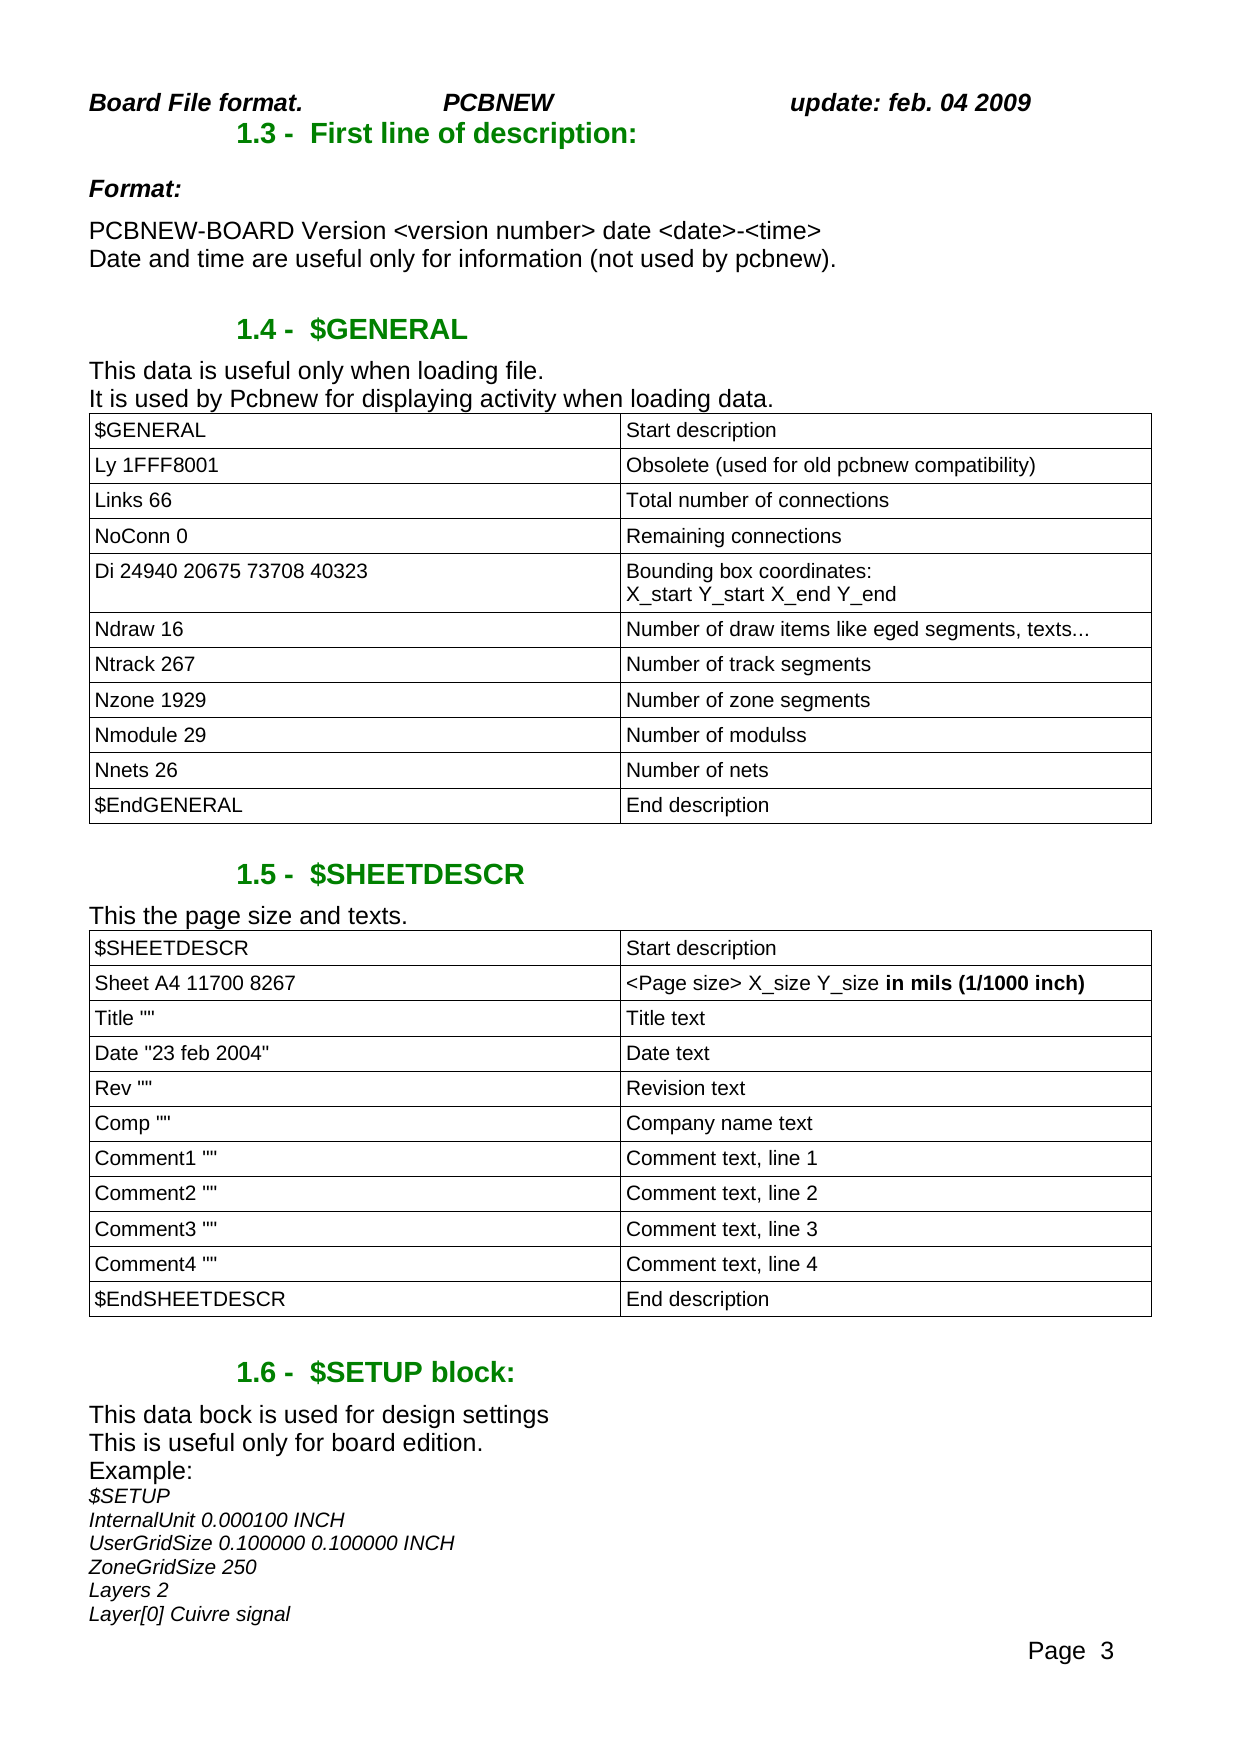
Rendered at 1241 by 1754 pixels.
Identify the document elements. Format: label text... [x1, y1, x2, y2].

table_cell Comment3 "" [90, 1212, 620, 1246]
table_cell Rev "" [90, 1072, 620, 1106]
table_header Start description [621, 931, 1151, 965]
table_cell Remaining connections [621, 519, 1151, 553]
table_cell Number of modulss [621, 718, 1151, 752]
table_cell Number of draw items like eged segments, texts... [621, 613, 1151, 647]
text PCBNEW-BOARD Version <version number> date <date>-<time> [88, 217, 1152, 245]
text It is used by Pcbnew for displaying activity when loading data. [88, 385, 1152, 413]
table_cell Number of track segments [621, 648, 1151, 682]
text Date and time are useful only for information (not used by pcbnew). [88, 245, 1152, 273]
table_cell Revision text [621, 1072, 1151, 1106]
table_cell End description [621, 1282, 1151, 1316]
table_cell Nmodule 29 [90, 718, 620, 752]
text Layers 2 [88, 1579, 1152, 1602]
text UserGridSize 0.100000 0.100000 INCH [88, 1532, 1152, 1555]
table_cell Ndraw 16 [90, 613, 620, 647]
table_cell Comp "" [90, 1107, 620, 1141]
subtitle $SHEETDESCR [162, 858, 1152, 891]
table_cell Comment text, line 2 [621, 1177, 1151, 1211]
table_cell $EndGENERAL [90, 789, 620, 823]
table_cell Comment text, line 4 [621, 1247, 1151, 1281]
table_cell End description [621, 789, 1151, 823]
table_cell Total number of connections [621, 484, 1151, 518]
text ZoneGridSize 250 [88, 1555, 1152, 1579]
text Layer[0] Cuivre signal [88, 1602, 1152, 1626]
table_header Start description [621, 414, 1151, 448]
text This data bock is used for design settings [88, 1401, 1152, 1429]
table_cell Nzone 1929 [90, 683, 620, 717]
subtitle $SETUP block: [162, 1356, 1152, 1389]
table_cell Links 66 [90, 484, 620, 518]
subtitle First line of description: [162, 117, 1152, 149]
text This data is useful only when loading file. [88, 357, 1152, 385]
table_cell Date text [621, 1037, 1151, 1071]
table_cell Ntrack 267 [90, 648, 620, 682]
table_cell Number of zone segments [621, 683, 1151, 717]
table_cell Title "" [90, 1001, 620, 1036]
table_cell Nnets 26 [90, 753, 620, 788]
table_header $SHEETDESCR [90, 931, 620, 965]
table_cell Comment text, line 1 [621, 1142, 1151, 1176]
table_cell Comment1 "" [90, 1142, 620, 1176]
table_cell Comment2 "" [90, 1177, 620, 1211]
table_cell Ly 1FFF8001 [90, 449, 620, 483]
table_cell Obsolete (used for old pcbnew compatibility) [621, 449, 1151, 483]
table_cell Sheet A4 11700 8267 [90, 966, 620, 1000]
table_cell Number of nets [621, 753, 1151, 788]
table_cell Date "23 feb 2004" [90, 1037, 620, 1071]
text $SETUP [88, 1485, 1152, 1508]
text This the page size and texts. [88, 902, 1152, 930]
table_cell <Page size> X_size Y_size in mils (1/1000 inch) [621, 966, 1151, 1000]
table_cell Comment text, line 3 [621, 1212, 1151, 1246]
text Example: [88, 1457, 1152, 1485]
subtitle $GENERAL [162, 313, 1152, 345]
table_cell Company name text [621, 1107, 1151, 1141]
table_cell Comment4 "" [90, 1247, 620, 1281]
text InternalUnit 0.000100 INCH [88, 1508, 1152, 1532]
table_cell NoConn 0 [90, 519, 620, 553]
table_cell Title text [621, 1001, 1151, 1036]
table_cell Bounding box coordinates: X_start Y_start X_end Y_end [621, 554, 1151, 612]
text Format: [88, 175, 1152, 203]
table_cell $EndSHEETDESCR [90, 1282, 620, 1316]
table_header $GENERAL [90, 414, 620, 448]
table_cell Di 24940 20675 73708 40323 [90, 554, 620, 612]
text This is useful only for board edition. [88, 1429, 1152, 1457]
